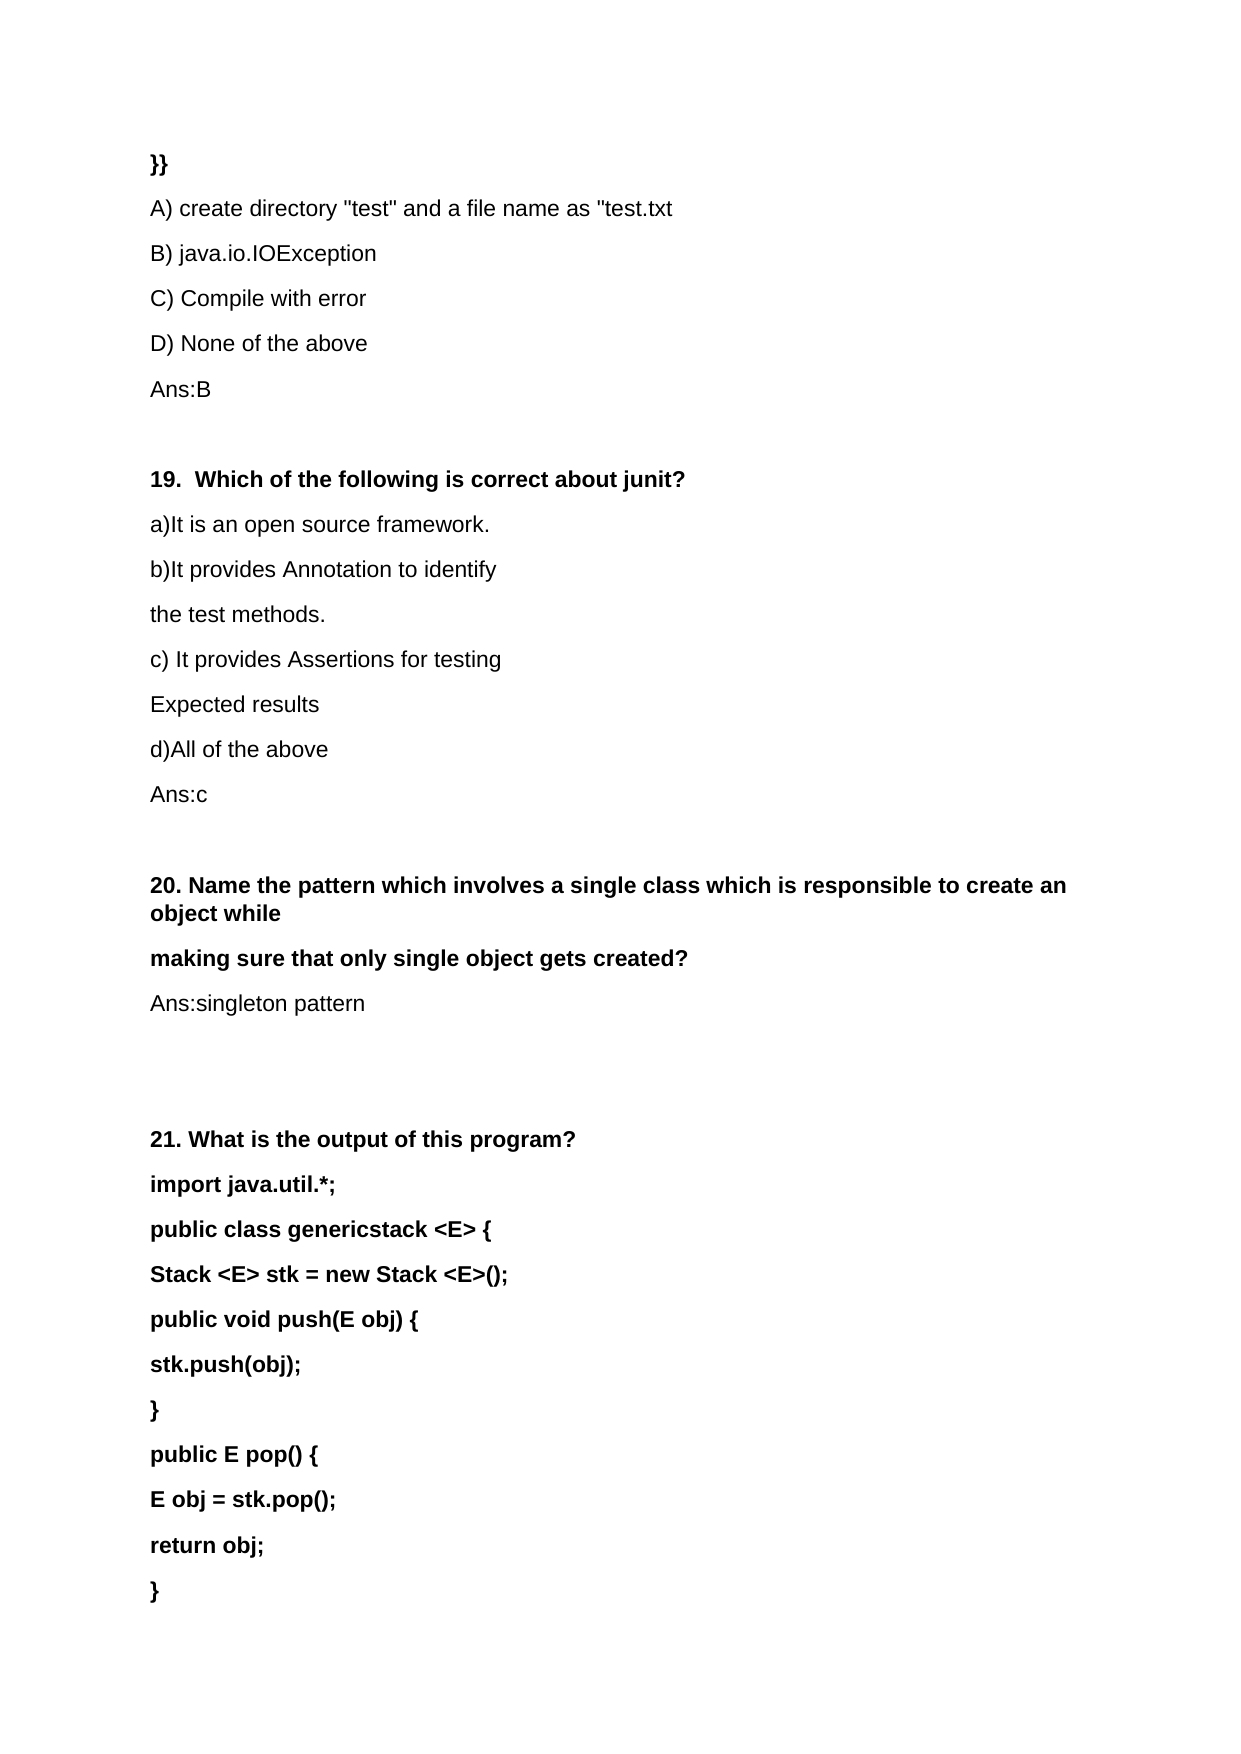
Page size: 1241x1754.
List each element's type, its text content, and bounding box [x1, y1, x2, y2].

text Expected results [150, 691, 1090, 718]
text D) None of the above [150, 330, 1090, 357]
text C) Compile with error [150, 285, 1090, 312]
text public class genericstack <E> { [150, 1216, 1090, 1242]
text stk.push(obj); [150, 1351, 1090, 1377]
text public void push(E obj) { [150, 1306, 1090, 1332]
text the test methods. [150, 601, 1090, 627]
text E obj = stk.pop(); [150, 1486, 1090, 1513]
text public E pop() { [150, 1441, 1090, 1468]
text a)It is an open source framework. [150, 511, 1090, 537]
text Stack <E> stk = new Stack <E>(); [150, 1261, 1090, 1287]
text } [150, 1396, 1090, 1423]
text b)It provides Annotation to identify [150, 556, 1090, 582]
text import java.util.*; [150, 1171, 1090, 1197]
text return obj; [150, 1532, 1090, 1558]
text 21. What is the output of this program? [150, 1126, 1090, 1152]
text A) create directory "test" and a file name as "test.txt [150, 195, 1090, 221]
text 20. Name the pattern which involves a single class which is responsible to create an object while [150, 872, 1090, 926]
text }} [150, 150, 1090, 176]
text c) It provides Assertions for testing [150, 646, 1090, 672]
text Ans:singleton pattern [150, 990, 1090, 1017]
text B) java.io.IOException [150, 240, 1090, 267]
text making sure that only single object gets created? [150, 945, 1090, 972]
text Ans:B [150, 376, 1090, 402]
text Ans:c [150, 781, 1090, 808]
text } [150, 1577, 1090, 1603]
text 19. Which of the following is correct about junit? [150, 466, 1090, 492]
text d)All of the above [150, 736, 1090, 763]
